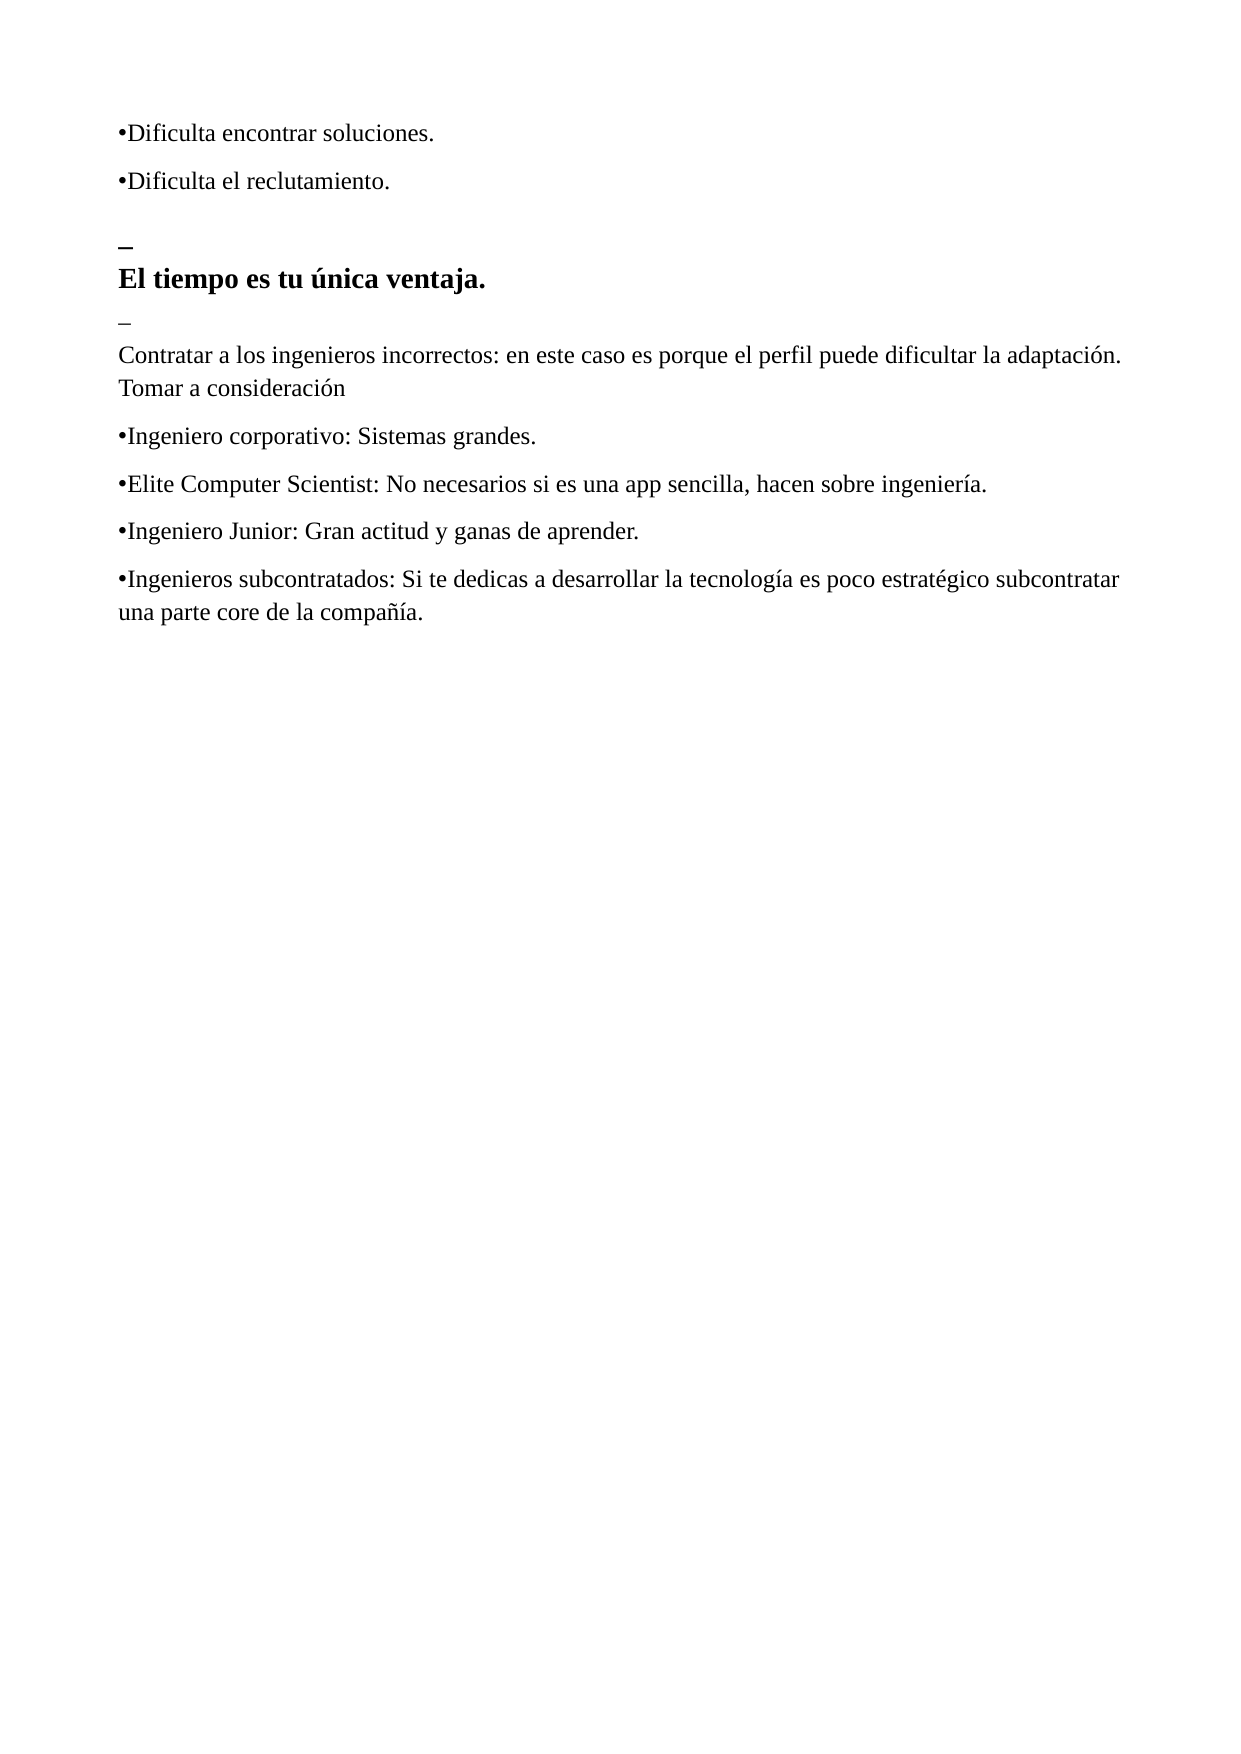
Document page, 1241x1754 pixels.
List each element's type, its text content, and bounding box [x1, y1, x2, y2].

text – Contratar a los ingenieros incorrectos: en este caso es porque el perfil puede dificultar la adaptación. Tomar a consideración [118, 307, 1122, 402]
subtitle – El tiempo es tu única ventaja. [118, 228, 1122, 295]
list Dificulta encontrar soluciones. [118, 118, 1122, 147]
list Dificulta el reclutamiento. [118, 166, 1122, 194]
list Ingeniero Junior: Gran actitud y ganas de aprender. [118, 516, 1122, 545]
list Elite Computer Scientist: No necesarios si es una app sencilla, hacen sobre ingeniería. [118, 469, 1122, 497]
list Ingenieros subcontratados: Si te dedicas a desarrollar la tecnología es poco estratégico subcontratar una parte core de la compañía. [118, 564, 1122, 626]
list Ingeniero corporativo: Sistemas grandes. [118, 421, 1122, 450]
